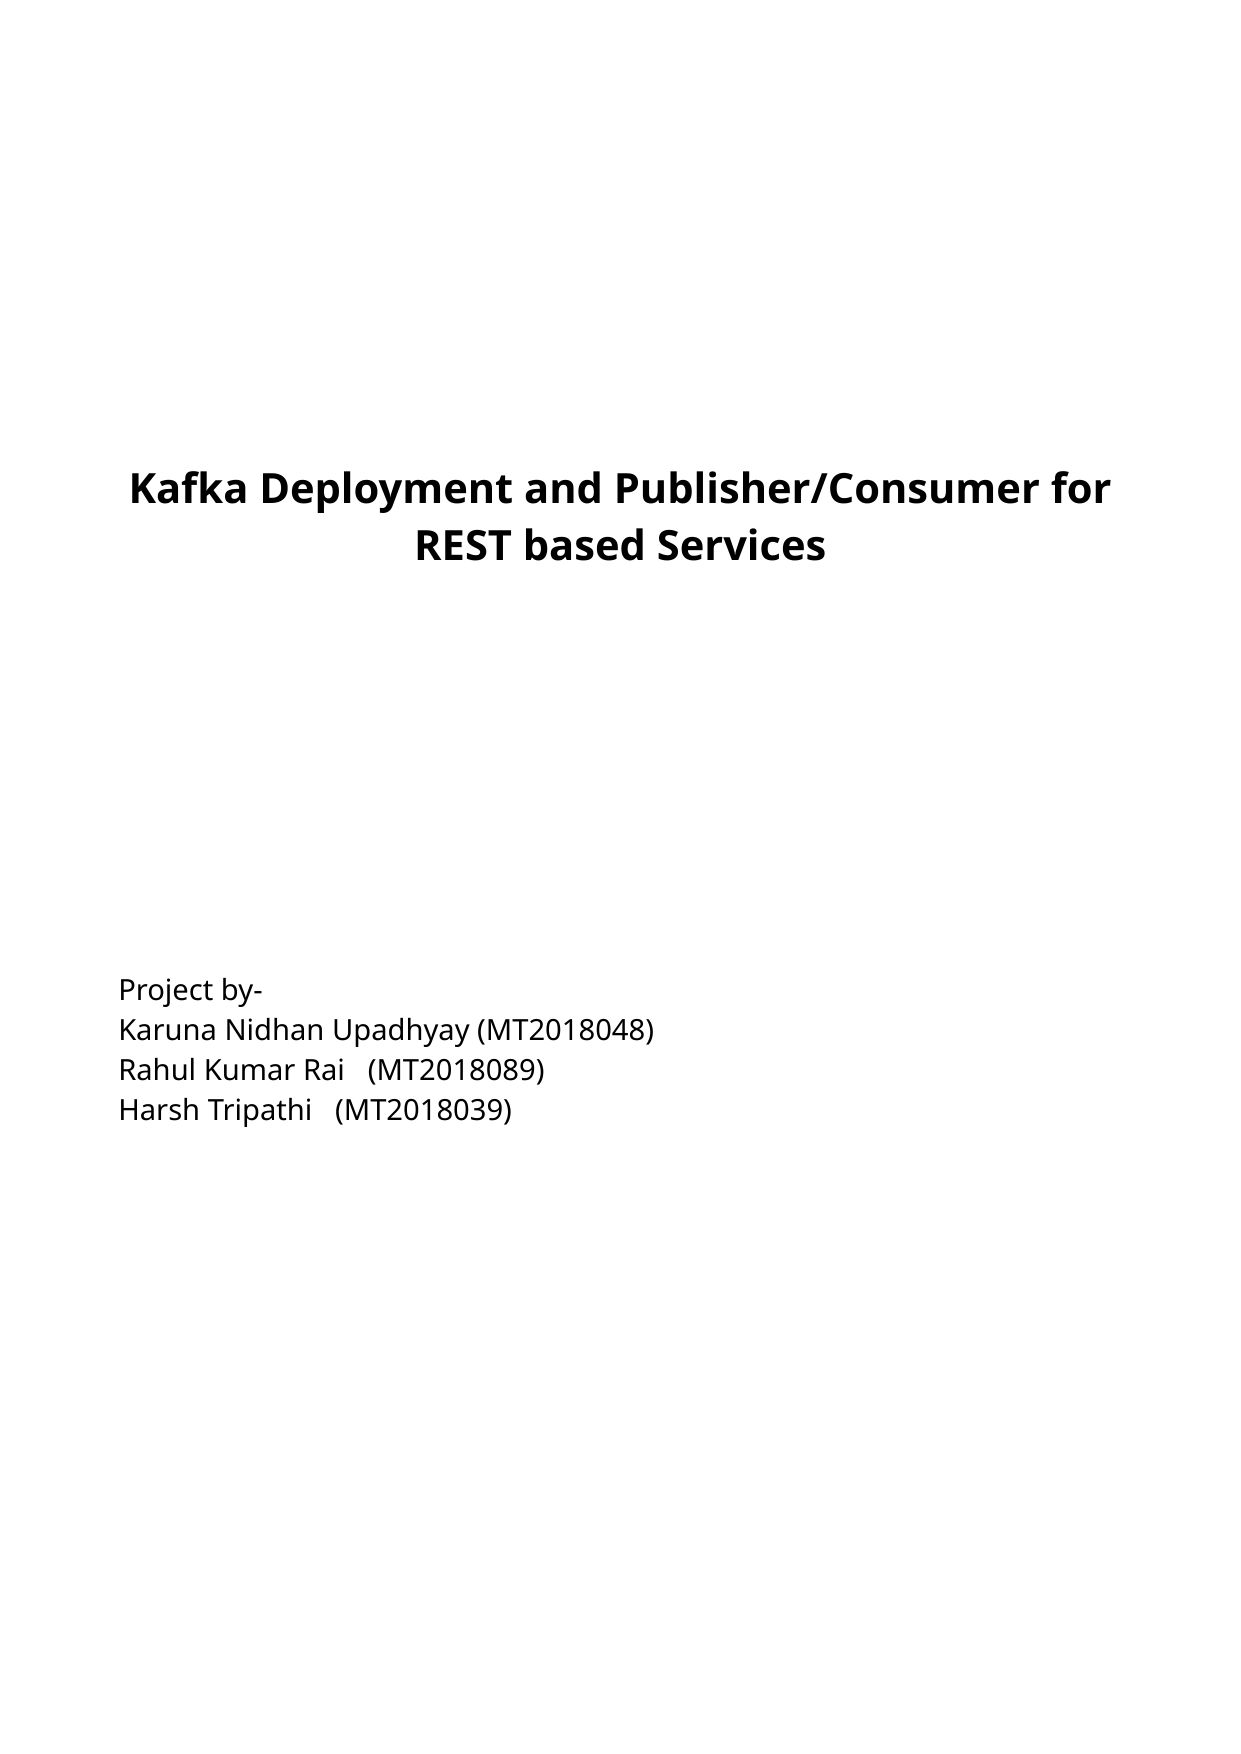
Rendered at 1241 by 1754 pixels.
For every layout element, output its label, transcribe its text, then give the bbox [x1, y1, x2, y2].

text Kafka Deployment and Publisher/Consumer for REST based Services [118, 459, 1122, 572]
text Rahul Kumar Rai (MT2018089) [118, 1049, 1122, 1089]
text Project by- [118, 970, 1122, 1009]
text Karuna Nidhan Upadhyay (MT2018048) [118, 1009, 1122, 1049]
text Harsh Tripathi (MT2018039) [118, 1089, 1122, 1128]
